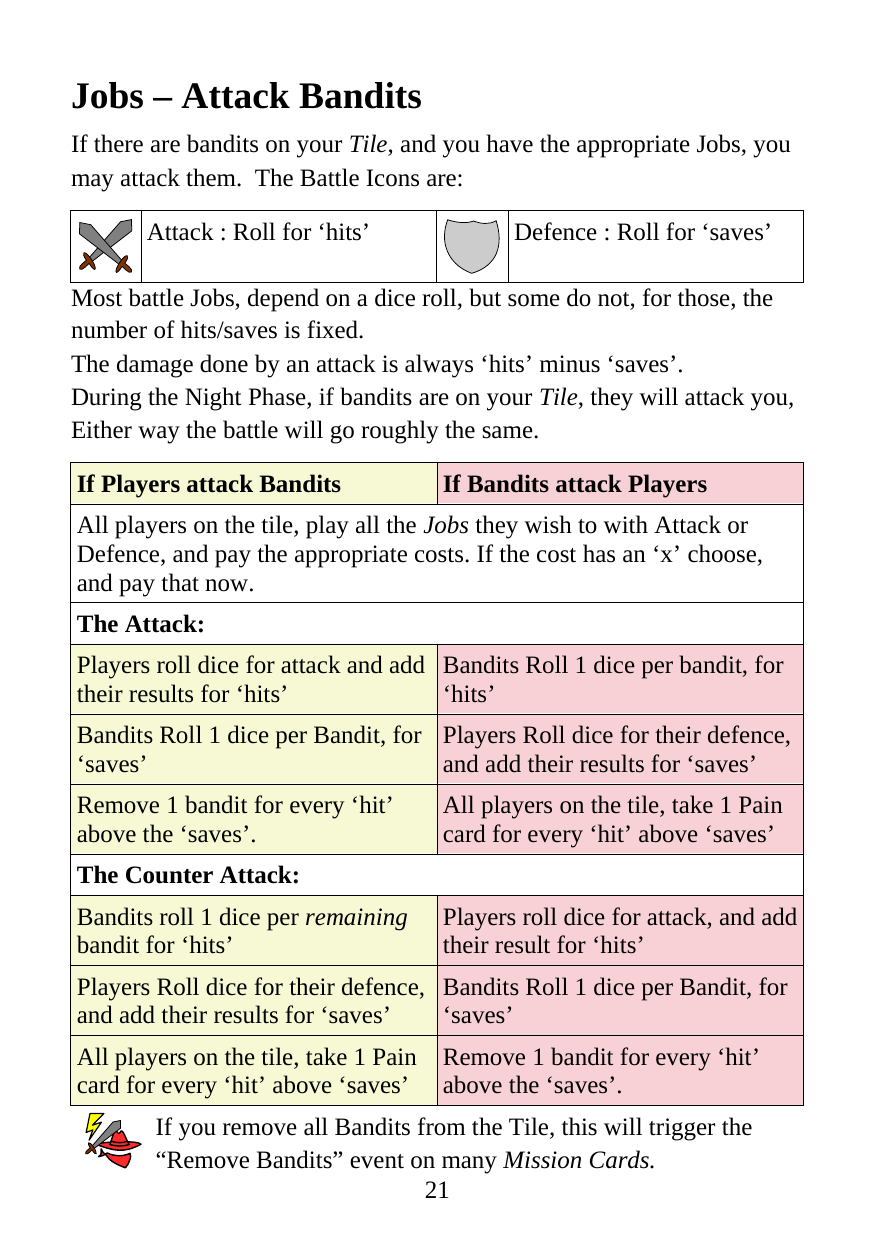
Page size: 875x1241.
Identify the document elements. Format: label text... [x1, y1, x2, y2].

table_header [437, 211, 508, 282]
table_cell Players roll dice for attack, and add their result for ‘hits’ [438, 896, 803, 965]
table_header Defence : Roll for ‘saves’ [509, 211, 803, 282]
table_cell Bandits roll 1 dice per remaining bandit for ‘hits’ [71, 896, 437, 965]
subtitle Jobs – Attack Bandits [71, 74, 803, 117]
table_cell All players on the tile, take 1 Pain card for every ‘hit’ above ‘saves’ [71, 1036, 437, 1105]
table_header Attack : Roll for ‘hits’ [142, 211, 436, 282]
table_cell The Attack: [71, 603, 803, 643]
table_cell Bandits Roll 1 dice per bandit, for ‘hits’ [438, 645, 803, 713]
table_cell The Counter Attack: [71, 855, 803, 895]
table_cell Remove 1 bandit for every ‘hit’ above the ‘saves’. [71, 785, 437, 853]
table_cell Players Roll dice for their defence, and add their results for ‘saves’ [71, 966, 437, 1035]
table_cell All players on the tile, take 1 Pain card for every ‘hit’ above ‘saves’ [438, 785, 803, 853]
table_cell Bandits Roll 1 dice per Bandit, for ‘saves’ [438, 966, 803, 1035]
table_header If Players attack Bandits [71, 463, 437, 503]
text The damage done by an attack is always ‘hits’ minus ‘saves’. [71, 349, 803, 377]
table_cell All players on the tile, play all the Jobs they wish to with Attack or Defence, and pay the appropriate costs. If the cost has an ‘x’ choose, and pay that now. [71, 505, 803, 602]
text If you remove all Bandits from the Tile, this will trigger the “Remove Bandits” event on many Mission Cards. [71, 1112, 803, 1173]
table_header [71, 211, 141, 282]
text During the Night Phase, if bandits are on your Tile, they will attack you, Either way the battle will go roughly the same. [71, 382, 803, 443]
table_cell Players roll dice for attack and add their results for ‘hits’ [71, 645, 437, 713]
text If there are bandits on your Tile, and you have the appropriate Jobs, you may attack them. The Battle Icons are: [71, 129, 803, 191]
table_cell Bandits Roll 1 dice per Bandit, for ‘saves’ [71, 715, 437, 783]
table_header If Bandits attack Players [438, 463, 803, 503]
table_cell Remove 1 bandit for every ‘hit’ above the ‘saves’. [438, 1036, 803, 1105]
text Most battle Jobs, depend on a dice roll, but some do not, for those, the number of hits/saves is fixed. [71, 283, 803, 344]
table_cell Players Roll dice for their defence, and add their results for ‘saves’ [438, 715, 803, 783]
